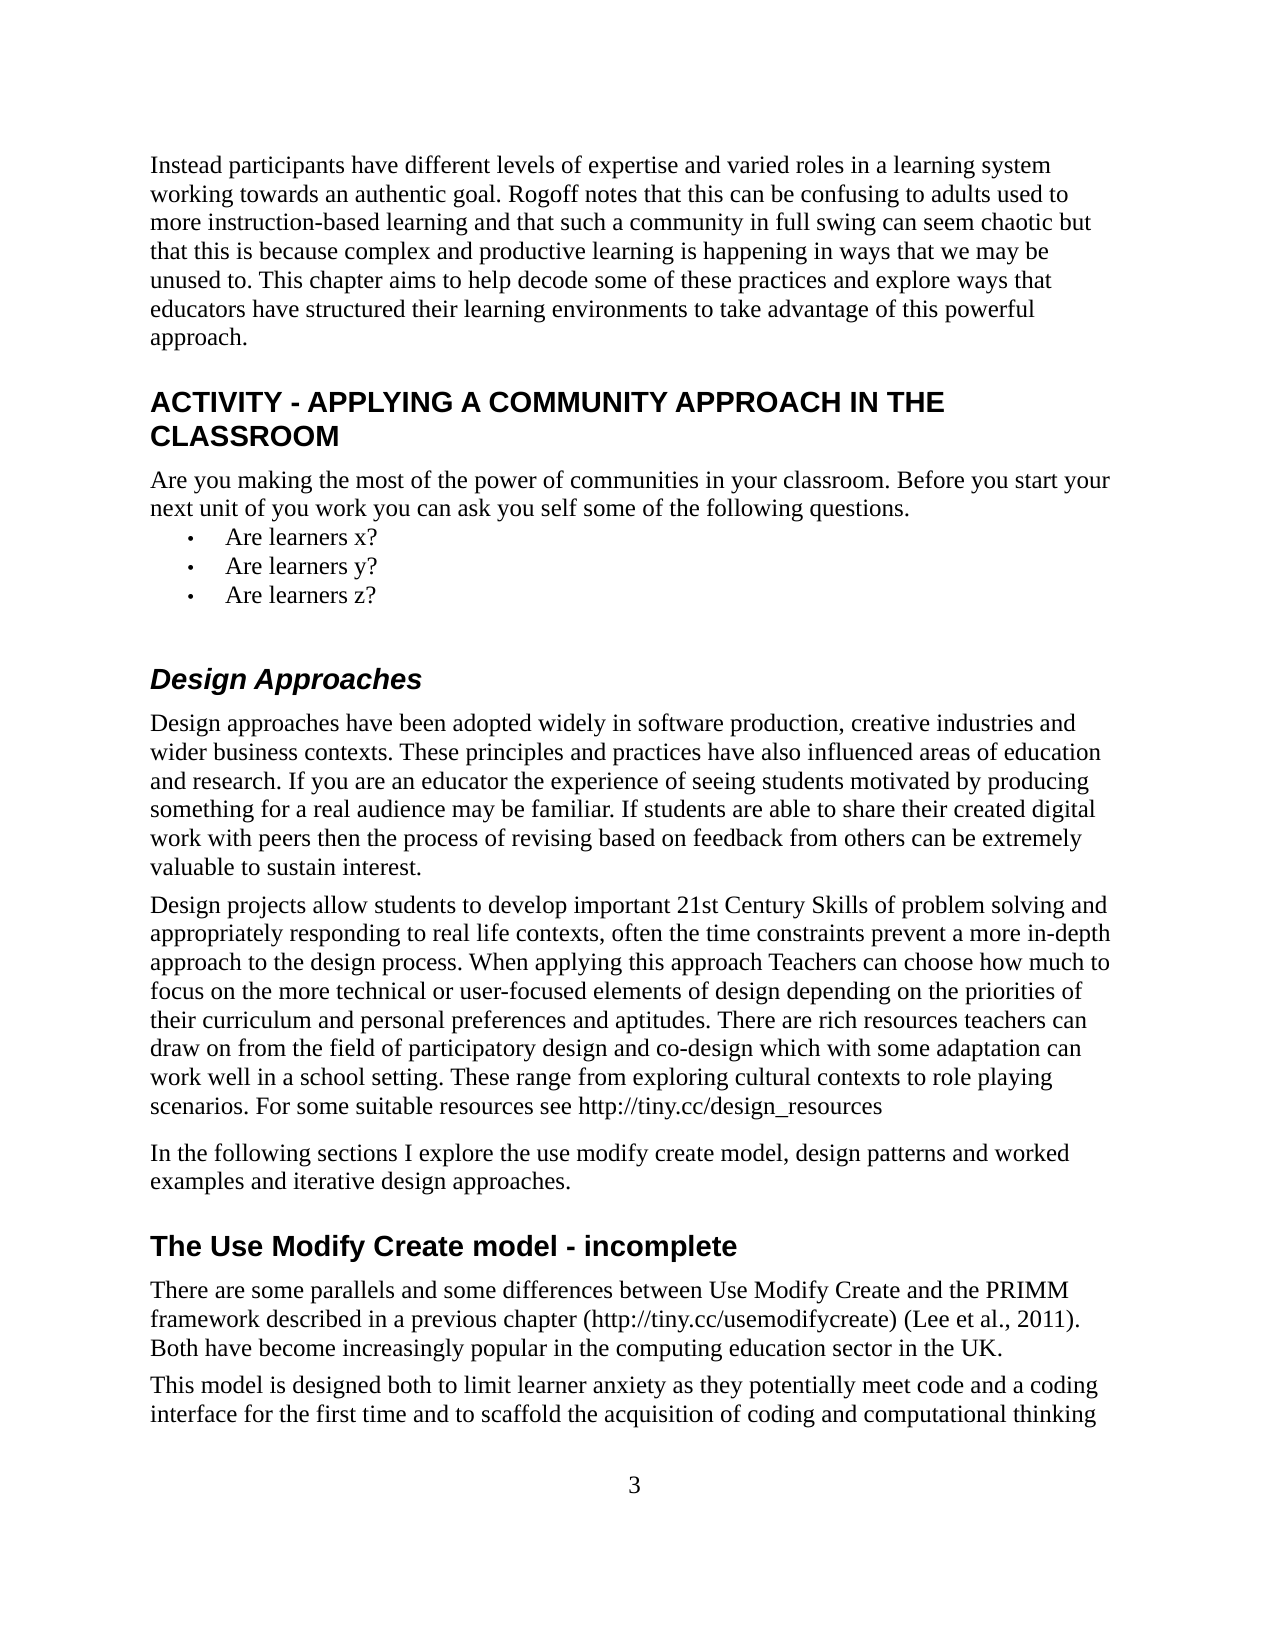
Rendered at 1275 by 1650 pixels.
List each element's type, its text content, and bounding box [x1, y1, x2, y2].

list Are learners z? [187, 580, 1125, 608]
text In the following sections I explore the use modify create model, design patterns and worked examples and iterative design approaches. [150, 1138, 1125, 1195]
text Design projects allow students to develop important 21st Century Skills of problem solving and appropriately responding to real life contexts, often the time constraints prevent a more in-depth approach to the design process. When applying this approach Teachers can choose how much to focus on the more technical or user-focused elements of design depending on the priorities of their curriculum and personal preferences and aptitudes. There are rich resources teachers can draw on from the field of participatory design and co-design which with some adaptation can work well in a school setting. These range from exploring cultural contexts to role playing scenarios. For some suitable resources see http://tiny.cc/design_resources [150, 890, 1125, 1120]
text There are some parallels and some differences between Use Modify Create and the PRIMM framework described in a previous chapter (http://tiny.cc/usemodifycreate) (Lee et al., 2011). Both have become increasingly popular in the computing education sector in the UK. [150, 1275, 1125, 1361]
subtitle The Use Modify Create model - incomplete [150, 1229, 1125, 1263]
list Are learners x? [187, 522, 1125, 551]
subtitle Design Approaches [150, 662, 1125, 696]
text This model is designed both to limit learner anxiety as they potentially meet code and a coding interface for the first time and to scaffold the acquisition of coding and computational thinking [150, 1370, 1125, 1428]
subtitle ACTIVITY - APPLYING A COMMUNITY APPROACH IN THE CLASSROOM [150, 385, 1125, 452]
list Are learners y? [187, 551, 1125, 580]
text Are you making the most of the power of communities in your classroom. Before you start your next unit of you work you can ask you self some of the following questions. [150, 465, 1125, 522]
text Design approaches have been adopted widely in software production, creative industries and wider business contexts. These principles and practices have also influenced areas of education and research. If you are an educator the experience of seeing students motivated by producing something for a real audience may be familiar. If students are able to share their created digital work with peers then the process of revising based on feedback from others can be extremely valuable to sustain interest. [150, 708, 1125, 881]
text Instead participants have different levels of expertise and varied roles in a learning system working towards an authentic goal. Rogoff notes that this can be confusing to adults used to more instruction-based learning and that such a community in full swing can seem chaotic but that this is because complex and productive learning is happening in ways that we may be unused to. This chapter aims to help decode some of these practices and explore ways that educators have structured their learning environments to take advantage of this powerful approach. [150, 150, 1125, 351]
